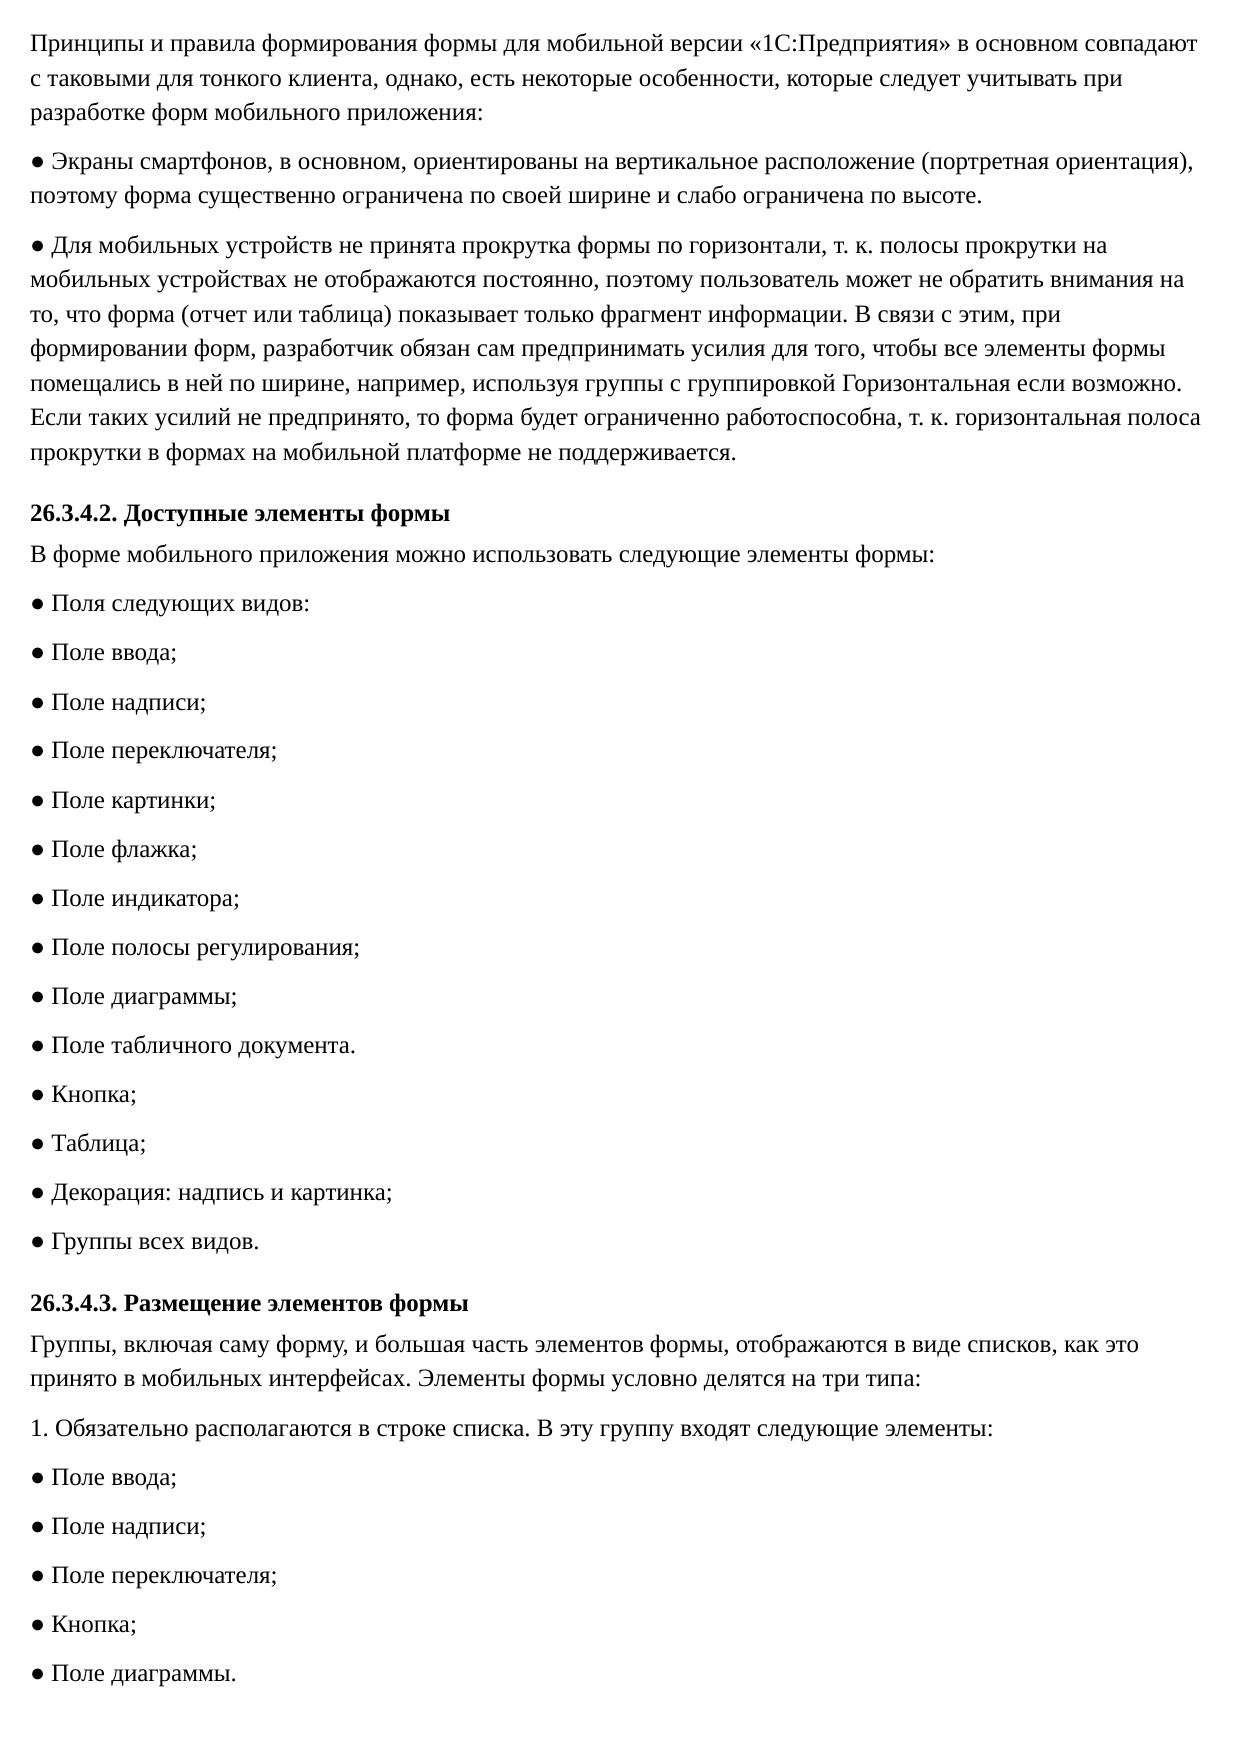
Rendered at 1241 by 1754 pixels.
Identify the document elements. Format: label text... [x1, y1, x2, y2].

text ● Поле ввода; [30, 637, 1211, 666]
text ● Поле переключателя; [30, 736, 1211, 764]
text ● Поле картинки; [30, 785, 1211, 813]
subtitle 26.3.4.2. Доступные элементы формы [30, 498, 1211, 527]
text ● Поле переключателя; [30, 1560, 1211, 1588]
text Группы, включая саму форму, и большая часть элементов формы, отображаются в виде списков, как это принято в мобильных интерфейсах. Элементы формы условно делятся на три типа: [30, 1329, 1211, 1392]
text ● Поля следующих видов: [30, 588, 1211, 617]
text ● Декорация: надпись и картинка; [30, 1177, 1211, 1206]
text ● Экраны смартфонов, в основном, ориентированы на вертикальное расположение (портретная ориентация), поэтому форма существенно ограничена по своей ширине и слабо ограничена по высоте. [30, 146, 1211, 209]
text 1. Обязательно располагаются в строке списка. В эту группу входят следующие элементы: [30, 1413, 1211, 1441]
text ● Поле флажка; [30, 834, 1211, 862]
text Принципы и правила формирования формы для мобильной версии «1С:Предприятия» в основном совпадают с таковыми для тонкого клиента, однако, есть некоторые особенности, которые следует учитывать при разработке форм мобильного приложения: [30, 28, 1211, 126]
text ● Поле надписи; [30, 687, 1211, 715]
text ● Поле индикатора; [30, 883, 1211, 912]
text ● Поле табличного документа. [30, 1030, 1211, 1059]
text ● Группы всех видов. [30, 1226, 1211, 1255]
text ● Поле диаграммы. [30, 1658, 1211, 1687]
subtitle 26.3.4.3. Размещение элементов формы [30, 1288, 1211, 1317]
text ● Кнопка; [30, 1079, 1211, 1108]
text ● Кнопка; [30, 1609, 1211, 1638]
text ● Поле диаграммы; [30, 981, 1211, 1010]
text ● Поле надписи; [30, 1511, 1211, 1539]
text ● Таблица; [30, 1128, 1211, 1157]
text В форме мобильного приложения можно использовать следующие элементы формы: [30, 539, 1211, 568]
text ● Для мобильных устройств не принята прокрутка формы по горизонтали, т. к. полосы прокрутки на мобильных устройствах не отображаются постоянно, поэтому пользователь может не обратить внимания на то, что форма (отчет или таблица) показывает только фрагмент информации. В связи с этим, при формировании форм, разработчик обязан сам предпринимать усилия для того, чтобы все элементы формы помещались в ней по ширине, например, используя группы с группировкой Горизонтальная если возможно. Если таких усилий не предпринято, то форма будет ограниченно работоспособна, т. к. горизонтальная полоса прокрутки в формах на мобильной платформе не поддерживается. [30, 230, 1211, 465]
text ● Поле ввода; [30, 1462, 1211, 1490]
text ● Поле полосы регулирования; [30, 932, 1211, 961]
